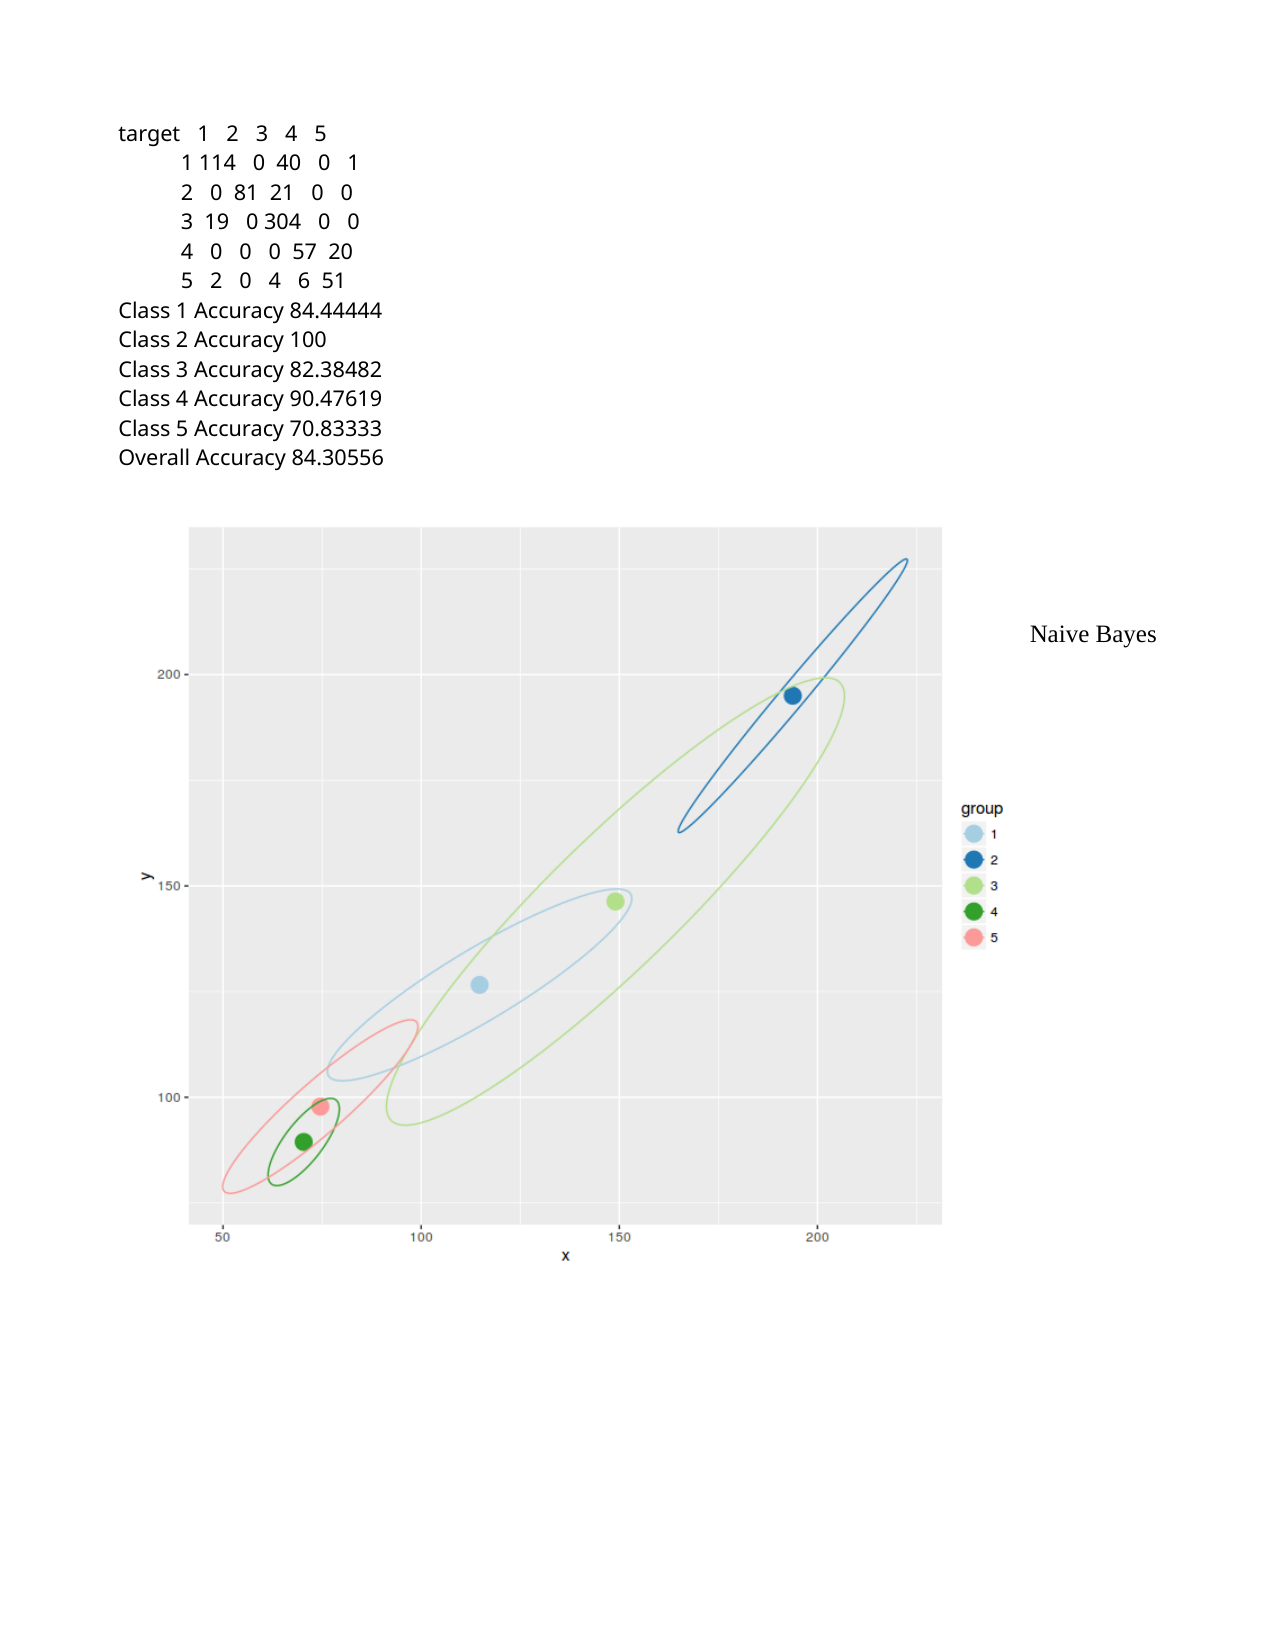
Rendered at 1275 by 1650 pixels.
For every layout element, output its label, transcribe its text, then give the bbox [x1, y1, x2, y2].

text Class 5 Accuracy 70.83333 [118, 413, 1157, 442]
text 4 0 0 0 57 20 [118, 236, 1157, 266]
text Class 3 Accuracy 82.38482 [118, 354, 1157, 383]
picture [127, 519, 1030, 1272]
text Class 4 Accuracy 90.47619 [118, 383, 1157, 413]
text Class 2 Accuracy 100 [118, 324, 1157, 354]
text 1 114 0 40 0 1 [118, 148, 1157, 177]
text Overall Accuracy 84.30556 [118, 442, 1157, 472]
text target 1 2 3 4 5 [118, 118, 1157, 148]
text 5 2 0 4 6 51 [118, 266, 1157, 295]
text Naive Bayes [1030, 619, 1157, 648]
text [118, 619, 127, 648]
text Class 1 Accuracy 84.44444 [118, 295, 1157, 324]
text 3 19 0 304 0 0 [118, 207, 1157, 236]
text 2 0 81 21 0 0 [118, 177, 1157, 207]
